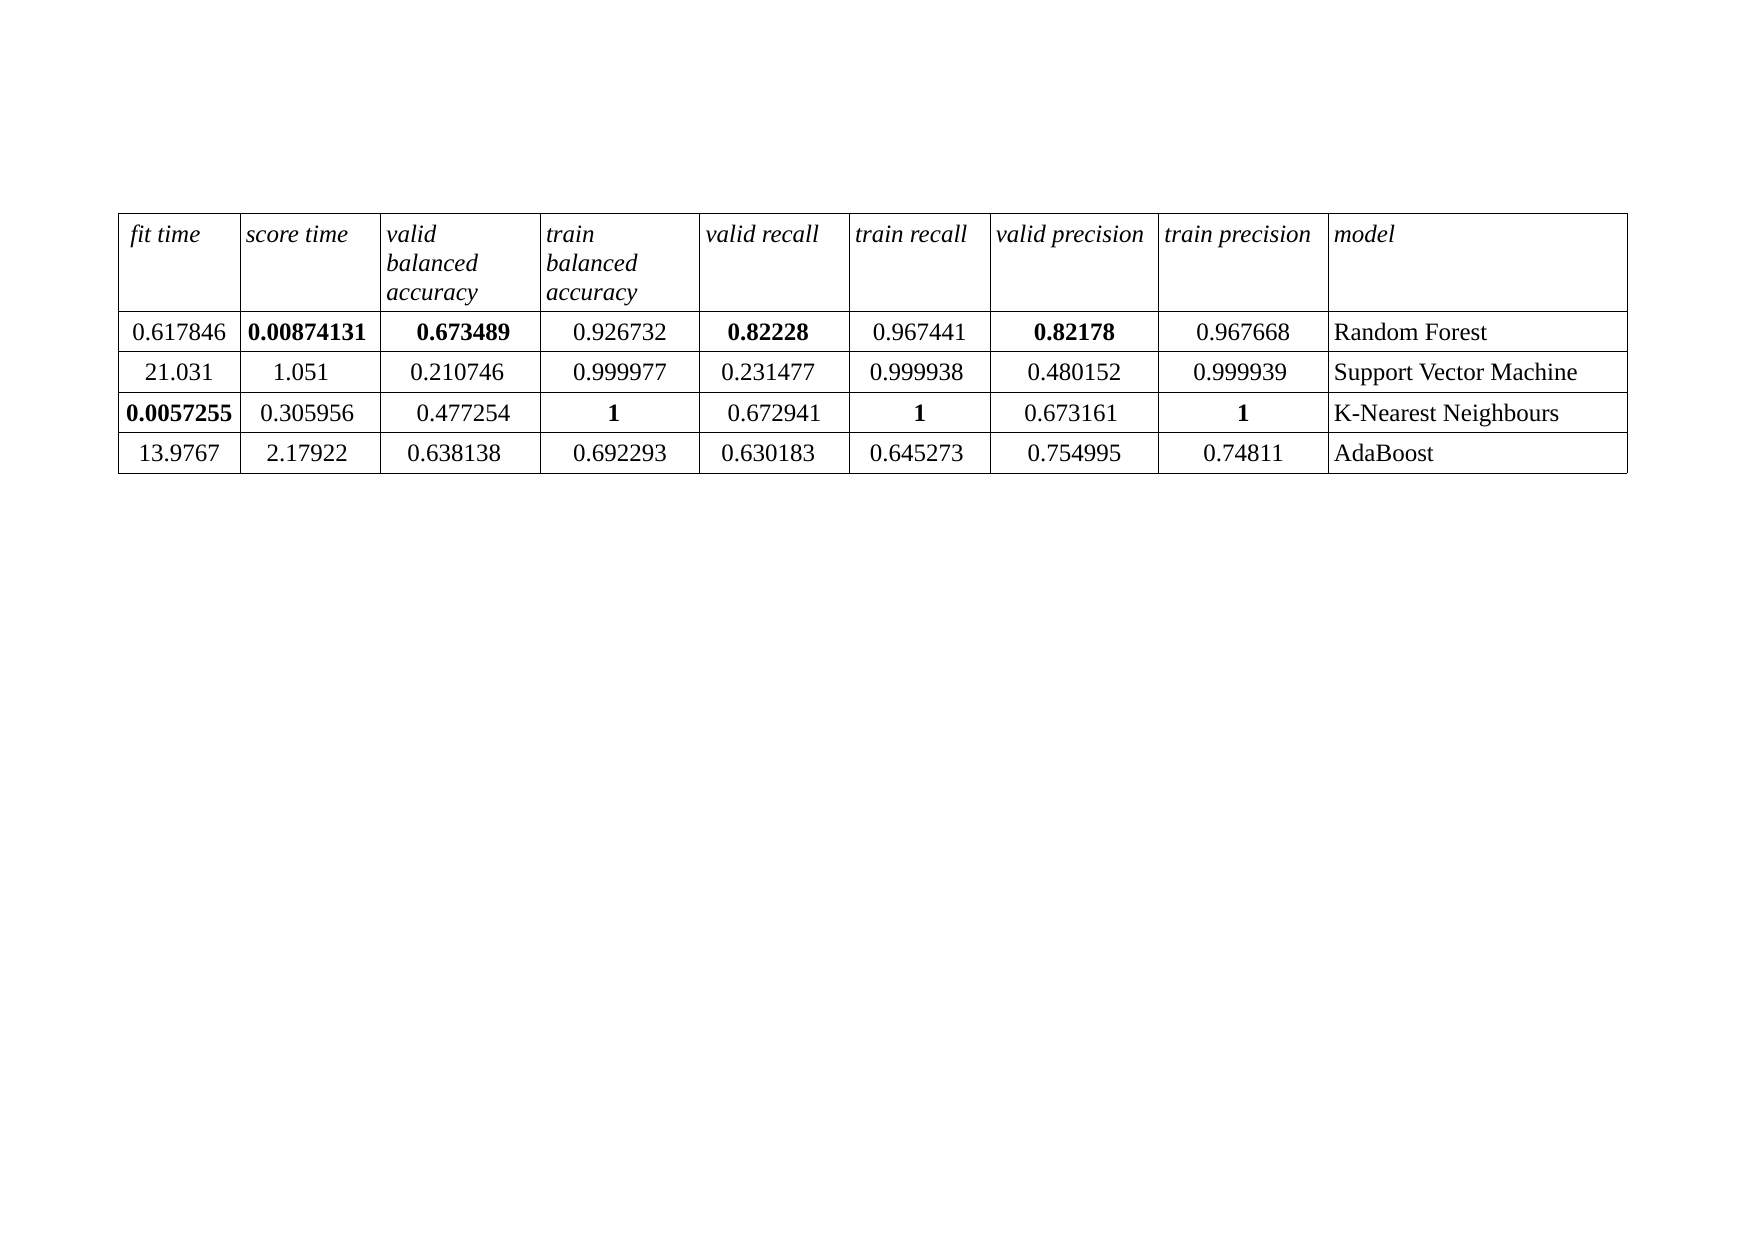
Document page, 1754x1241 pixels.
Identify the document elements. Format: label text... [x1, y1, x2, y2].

table_cell Support Vector Machine [1329, 352, 1627, 392]
table_cell 13.9767 [119, 433, 240, 472]
table_cell 0.999939 [1159, 352, 1328, 392]
table_header fit time [119, 214, 240, 311]
table_cell 0.74811 [1159, 433, 1328, 472]
table_cell 0.999977 [541, 352, 699, 392]
table_cell 0.0057255 [119, 393, 240, 432]
table_cell 0.926732 [541, 312, 699, 351]
table_cell 0.480152 [991, 352, 1158, 392]
table_header train precision [1159, 214, 1328, 311]
table_cell Random Forest [1329, 312, 1627, 351]
table_cell 0.967668 [1159, 312, 1328, 351]
table_header train balanced accuracy [541, 214, 699, 311]
table_cell 0.82178 [991, 312, 1158, 351]
table_header valid precision [991, 214, 1158, 311]
table_cell 0.645273 [850, 433, 990, 472]
table_cell 0.967441 [850, 312, 990, 351]
table_cell K-Nearest Neighbours [1329, 393, 1627, 432]
table_cell 1 [850, 393, 990, 432]
table_cell AdaBoost [1329, 433, 1627, 472]
table_header valid balanced accuracy [381, 214, 540, 311]
table_cell 0.673489 [381, 312, 540, 351]
table_cell 0.210746 [381, 352, 540, 392]
table_cell 0.692293 [541, 433, 699, 472]
table_cell 0.617846 [119, 312, 240, 351]
table_cell 0.999938 [850, 352, 990, 392]
table_header train recall [850, 214, 990, 311]
table_cell 0.672941 [700, 393, 849, 432]
table_cell 0.630183 [700, 433, 849, 472]
table_cell 2.17922 [241, 433, 380, 472]
table_header score time [241, 214, 380, 311]
table_cell 0.673161 [991, 393, 1158, 432]
table_cell 1 [541, 393, 699, 432]
table_header model [1329, 214, 1627, 311]
table_header valid recall [700, 214, 849, 311]
table_cell 0.00874131 [241, 312, 380, 351]
table_cell 0.305956 [241, 393, 380, 432]
table_cell 0.754995 [991, 433, 1158, 472]
table_cell 0.638138 [381, 433, 540, 472]
table_cell 0.82228 [700, 312, 849, 351]
table_cell 1 [1159, 393, 1328, 432]
table_cell 1.051 [241, 352, 380, 392]
table_cell 21.031 [119, 352, 240, 392]
table_cell 0.231477 [700, 352, 849, 392]
table_cell 0.477254 [381, 393, 540, 432]
